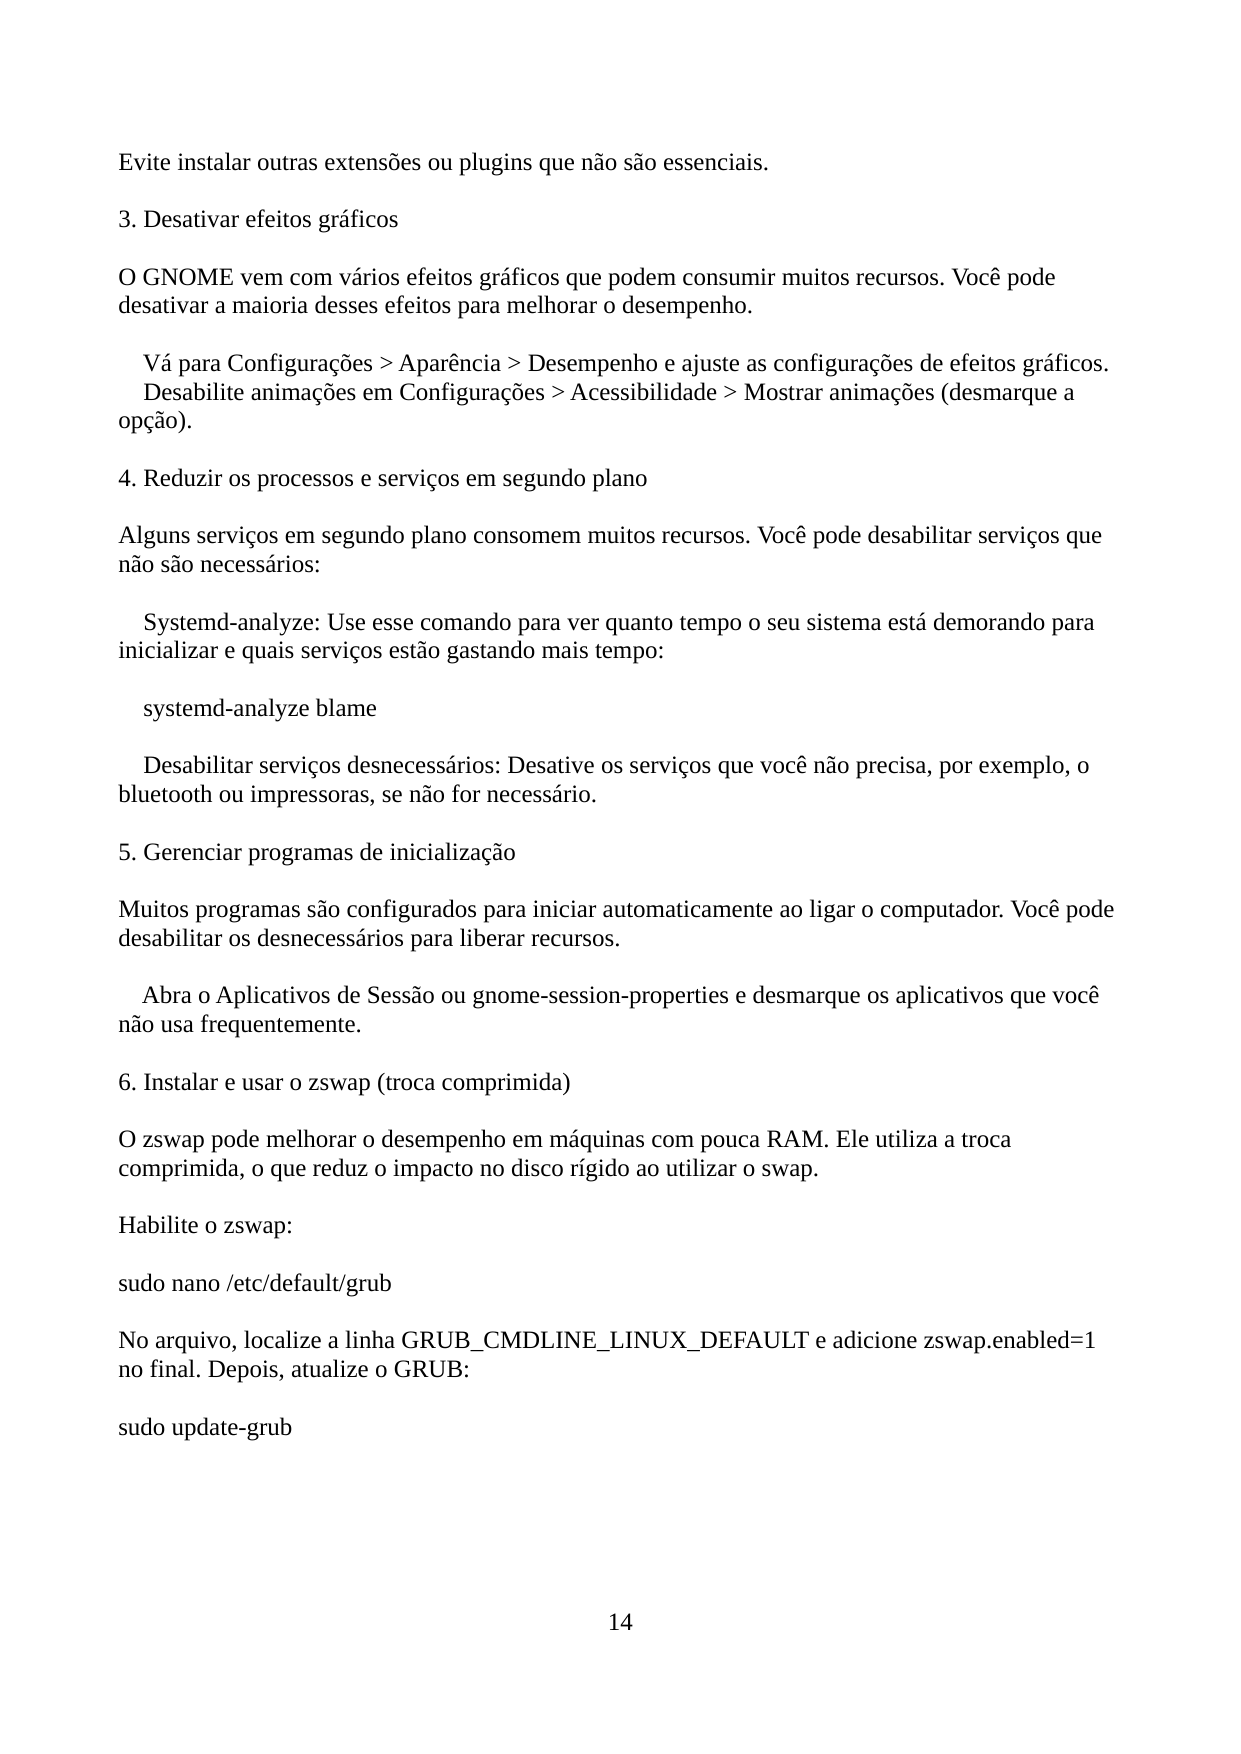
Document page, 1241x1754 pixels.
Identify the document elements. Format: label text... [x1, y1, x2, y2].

text 6. Instalar e usar o zswap (troca comprimida) [118, 1067, 1122, 1096]
text O zswap pode melhorar o desempenho em máquinas com pouca RAM. Ele utiliza a troca comprimida, o que reduz o impacto no disco rígido ao utilizar o swap. [118, 1124, 1122, 1182]
text Habilite o zswap: [118, 1211, 1122, 1239]
text No arquivo, localize a linha GRUB_CMDLINE_LINUX_DEFAULT e adicione zswap.enabled=1 no final. Depois, atualize o GRUB: [118, 1326, 1122, 1383]
text Systemd-analyze: Use esse comando para ver quanto tempo o seu sistema está demorando para inicializar e quais serviços estão gastando mais tempo: [118, 607, 1122, 664]
text Desabilite animações em Configurações > Acessibilidade > Mostrar animações (desmarque a opção). [118, 377, 1122, 434]
text sudo nano /etc/default/grub [118, 1268, 1122, 1297]
text 4. Reduzir os processos e serviços em segundo plano [118, 463, 1122, 492]
text Abra o Aplicativos de Sessão ou gnome-session-properties e desmarque os aplicativos que você não usa frequentemente. [118, 981, 1122, 1038]
text Evite instalar outras extensões ou plugins que não são essenciais. [118, 147, 1122, 176]
text sudo update-grub [118, 1412, 1122, 1441]
text systemd-analyze blame [118, 693, 1122, 722]
text 5. Gerenciar programas de inicialização [118, 837, 1122, 866]
text 3. Desativar efeitos gráficos [118, 204, 1122, 233]
text Vá para Configurações > Aparência > Desempenho e ajuste as configurações de efeitos gráficos. [118, 348, 1122, 377]
text Desabilitar serviços desnecessários: Desative os serviços que você não precisa, por exemplo, o bluetooth ou impressoras, se não for necessário. [118, 751, 1122, 808]
text Muitos programas são configurados para iniciar automaticamente ao ligar o computador. Você pode desabilitar os desnecessários para liberar recursos. [118, 894, 1122, 952]
text O GNOME vem com vários efeitos gráficos que podem consumir muitos recursos. Você pode desativar a maioria desses efeitos para melhorar o desempenho. [118, 262, 1122, 319]
text Alguns serviços em segundo plano consomem muitos recursos. Você pode desabilitar serviços que não são necessários: [118, 521, 1122, 578]
